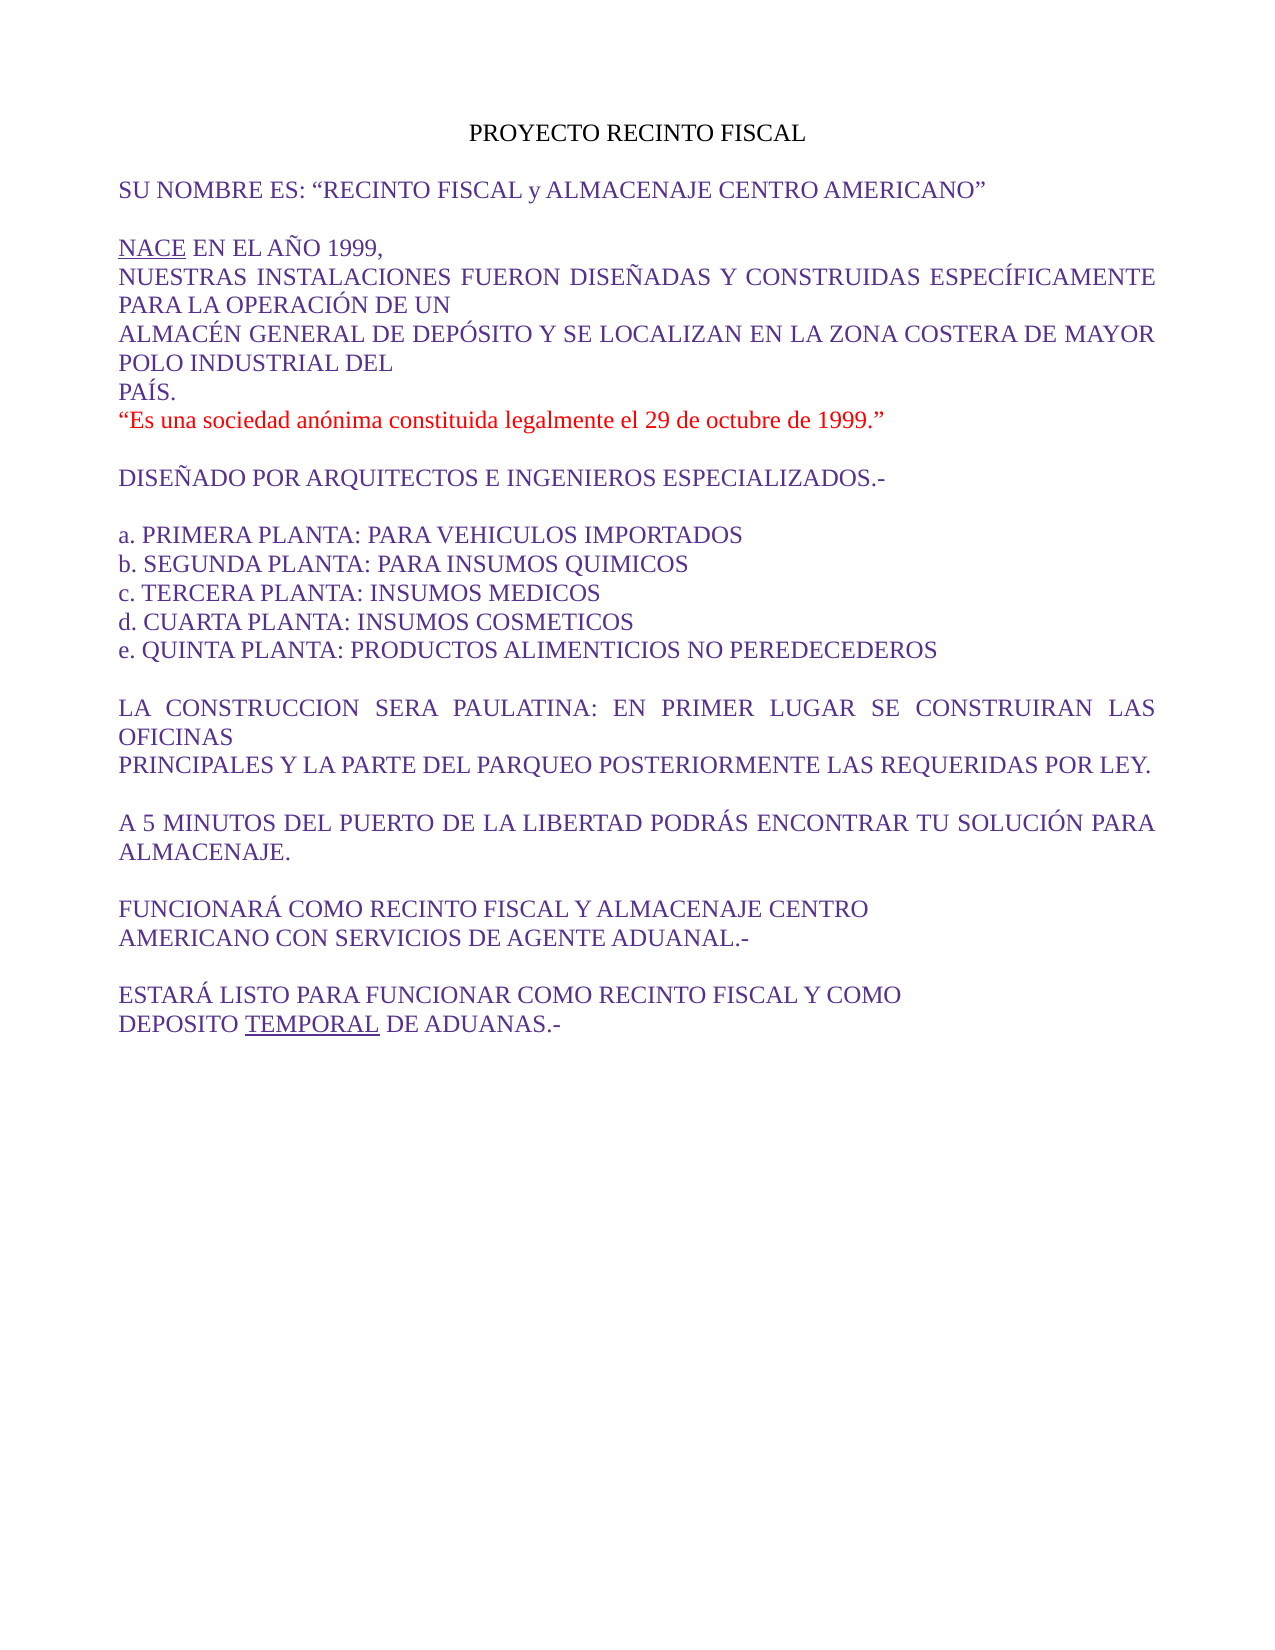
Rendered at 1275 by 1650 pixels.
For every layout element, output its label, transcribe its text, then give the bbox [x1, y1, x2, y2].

text b. SEGUNDA PLANTA: PARA INSUMOS QUIMICOS [118, 549, 1157, 578]
text “Es una sociedad anónima constituida legalmente el 29 de octubre de 1999.” [118, 406, 1157, 434]
text A 5 MINUTOS DEL PUERTO DE LA LIBERTAD PODRÁS ENCONTRAR TU SOLUCIÓN PARA ALMACENAJE. [118, 808, 1157, 866]
text ESTARÁ LISTO PARA FUNCIONAR COMO RECINTO FISCAL Y COMO [118, 981, 1157, 1009]
text d. CUARTA PLANTA: INSUMOS COSMETICOS [118, 607, 1157, 636]
text DISEÑADO POR ARQUITECTOS E INGENIEROS ESPECIALIZADOS.- [118, 463, 1157, 492]
text FUNCIONARÁ COMO RECINTO FISCAL Y ALMACENAJE CENTRO [118, 894, 1157, 923]
text a. PRIMERA PLANTA: PARA VEHICULOS IMPORTADOS [118, 521, 1157, 549]
text e. QUINTA PLANTA: PRODUCTOS ALIMENTICIOS NO PEREDECEDEROS [118, 636, 1157, 664]
text NACE EN EL AÑO 1999, [118, 233, 1157, 262]
text DEPOSITO TEMPORAL DE ADUANAS.- [118, 1009, 1157, 1038]
text c. TERCERA PLANTA: INSUMOS MEDICOS [118, 578, 1157, 607]
text NUESTRAS INSTALACIONES FUERON DISEÑADAS Y CONSTRUIDAS ESPECÍFICAMENTE PARA LA OPERACIÓN DE UN [118, 262, 1157, 319]
text PAÍS. [118, 377, 1157, 406]
text PROYECTO RECINTO FISCAL [118, 118, 1157, 147]
text SU NOMBRE ES: “RECINTO FISCAL y ALMACENAJE CENTRO AMERICANO” [118, 176, 1157, 204]
text ALMACÉN GENERAL DE DEPÓSITO Y SE LOCALIZAN EN LA ZONA COSTERA DE MAYOR POLO INDUSTRIAL DEL [118, 319, 1157, 377]
text AMERICANO CON SERVICIOS DE AGENTE ADUANAL.- [118, 923, 1157, 952]
text LA CONSTRUCCION SERA PAULATINA: EN PRIMER LUGAR SE CONSTRUIRAN LAS OFICINAS [118, 693, 1157, 751]
text PRINCIPALES Y LA PARTE DEL PARQUEO POSTERIORMENTE LAS REQUERIDAS POR LEY. [118, 751, 1157, 779]
